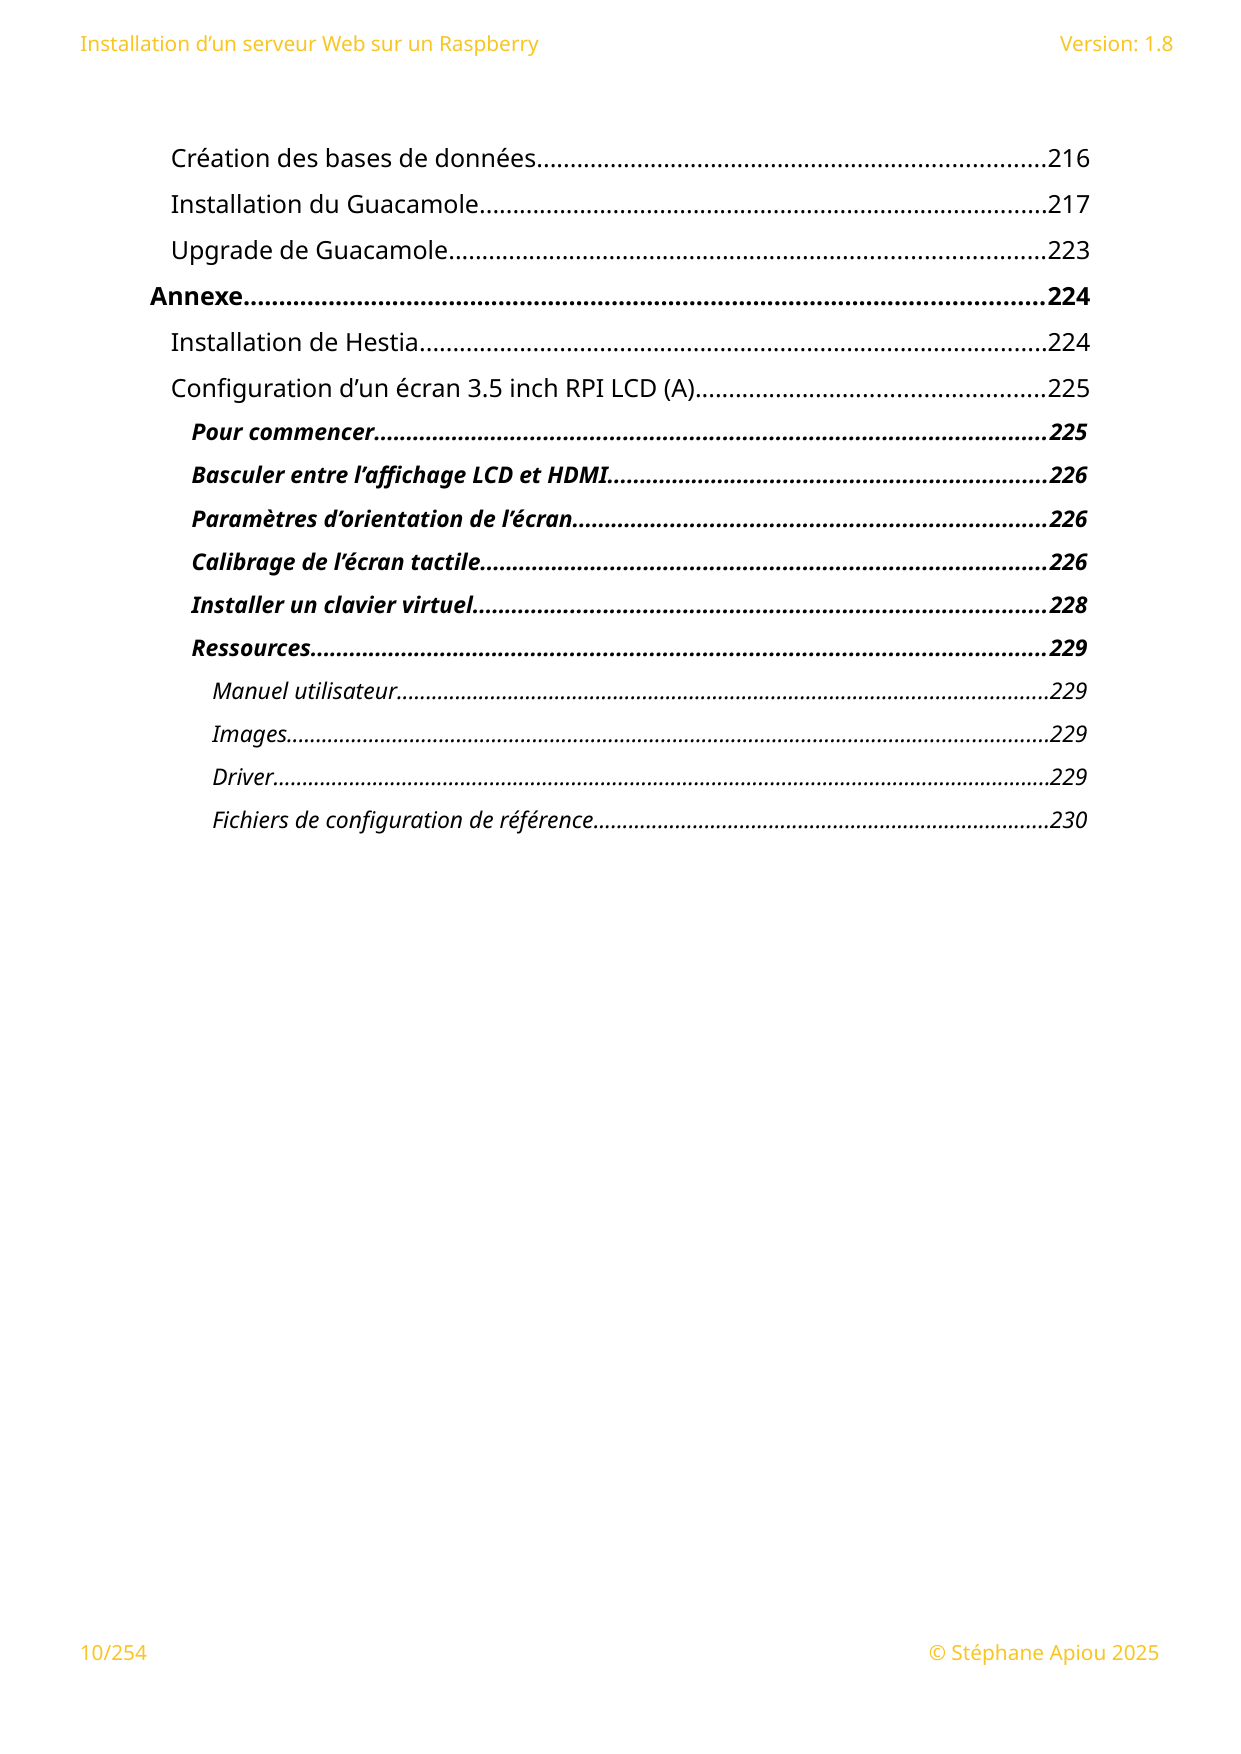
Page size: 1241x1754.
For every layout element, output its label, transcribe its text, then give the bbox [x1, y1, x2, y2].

text Upgrade de Guacamole 223 [171, 233, 1090, 267]
text Installer un clavier virtuel 228 [191, 589, 1090, 620]
text Configuration d’un écran 3.5 inch RPI LCD (A) 225 [171, 370, 1090, 404]
text Images 229 [212, 718, 1090, 749]
text Driver 229 [212, 761, 1090, 793]
text Basculer entre l’affichage LCD et HDMI 226 [191, 459, 1090, 491]
text Manuel utilisateur 229 [212, 675, 1090, 706]
text Fichiers de configuration de référence 230 [212, 804, 1090, 836]
text Paramètres d’orientation de l’écran 226 [191, 503, 1090, 534]
text Pour commencer 225 [191, 416, 1090, 448]
text Calibrage de l’écran tactile 226 [191, 546, 1090, 577]
text Installation du Guacamole 217 [171, 187, 1090, 221]
text Installation de Hestia 224 [171, 324, 1090, 358]
text Création des bases de données 216 [171, 141, 1090, 175]
text Annexe 224 [150, 278, 1090, 313]
text Ressources 229 [191, 632, 1090, 663]
